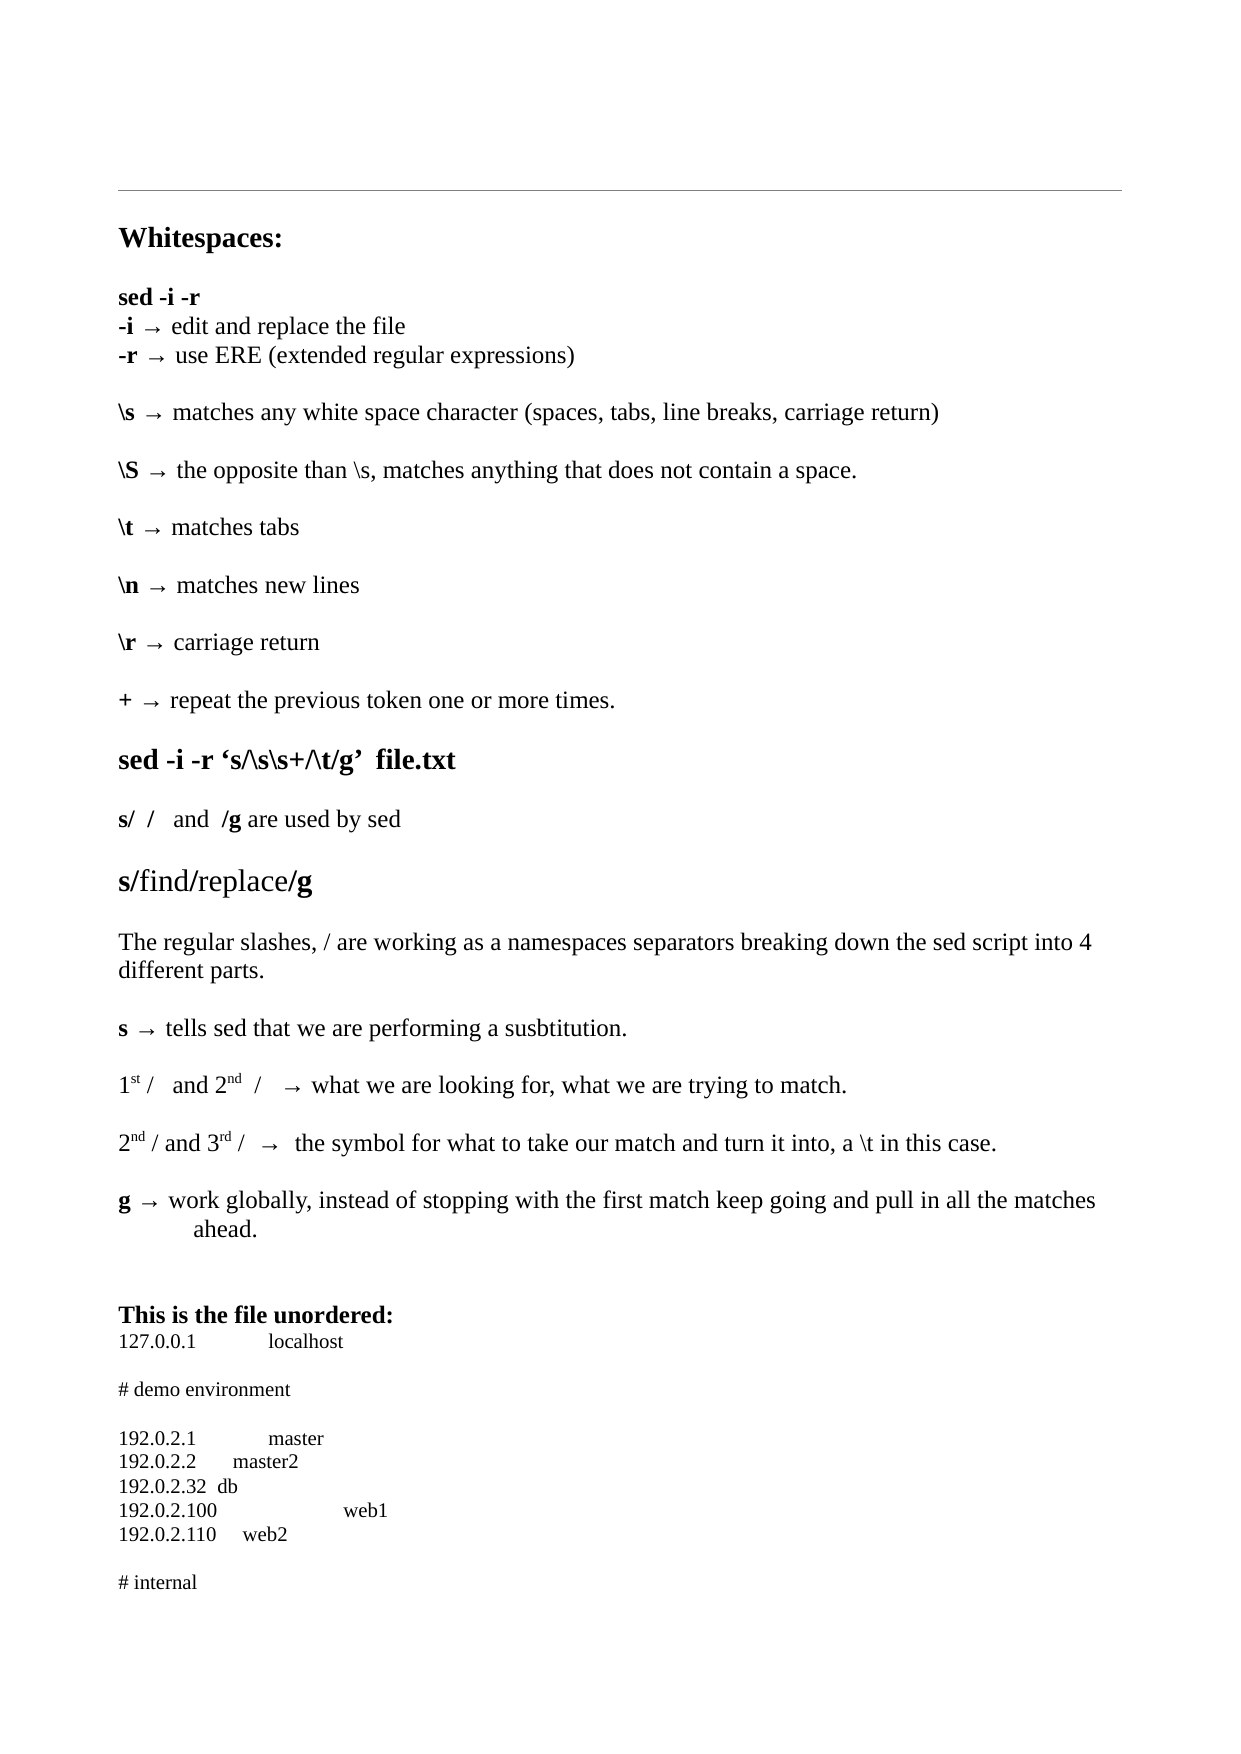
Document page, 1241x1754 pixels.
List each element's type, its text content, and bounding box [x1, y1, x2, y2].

text + → repeat the previous token one or more times. [118, 685, 1122, 713]
text 192.0.2.2 master2 [118, 1449, 1122, 1473]
text g → work globally, instead of stopping with the first match keep going and pull in all the matches ahead. [118, 1185, 1122, 1243]
text s/ / and /g are used by sed [118, 804, 1122, 833]
text # demo environment [118, 1377, 1122, 1401]
text s → tells sed that we are performing a susbtitution. [118, 1013, 1122, 1042]
text \n → matches new lines [118, 570, 1122, 598]
text \r → carriage return [118, 627, 1122, 656]
text 192.0.2.32 db [118, 1473, 1122, 1498]
text sed -i -r [118, 282, 1122, 311]
text 192.0.2.100 web1 [118, 1498, 1122, 1522]
text \s → matches any white space character (spaces, tabs, line breaks, carriage return) [118, 397, 1122, 426]
text -i → edit and replace the file [118, 311, 1122, 340]
text \t → matches tabs [118, 512, 1122, 541]
text 192.0.2.1 master [118, 1425, 1122, 1449]
text 192.0.2.110 web2 [118, 1522, 1122, 1546]
text -r → use ERE (extended regular expressions) [118, 340, 1122, 368]
text sed -i -r ‘s/\s\s+/\t/g’ file.txt [118, 742, 1122, 776]
text Whitespaces: [118, 220, 1122, 253]
text 127.0.0.1 localhost [118, 1329, 1122, 1353]
text 2nd / and 3rd / → the symbol for what to take our match and turn it into, a \t in this case. [118, 1128, 1122, 1157]
text 1st / and 2nd / → what we are looking for, what we are trying to match. [118, 1070, 1122, 1099]
text The regular slashes, / are working as a namespaces separators breaking down the sed script into 4 different parts. [118, 927, 1122, 984]
text s/find/replace/g [118, 862, 1122, 898]
text \S → the opposite than \s, matches anything that does not contain a space. [118, 455, 1122, 483]
text This is the file unordered: [118, 1300, 1122, 1329]
text # internal [118, 1570, 1122, 1594]
